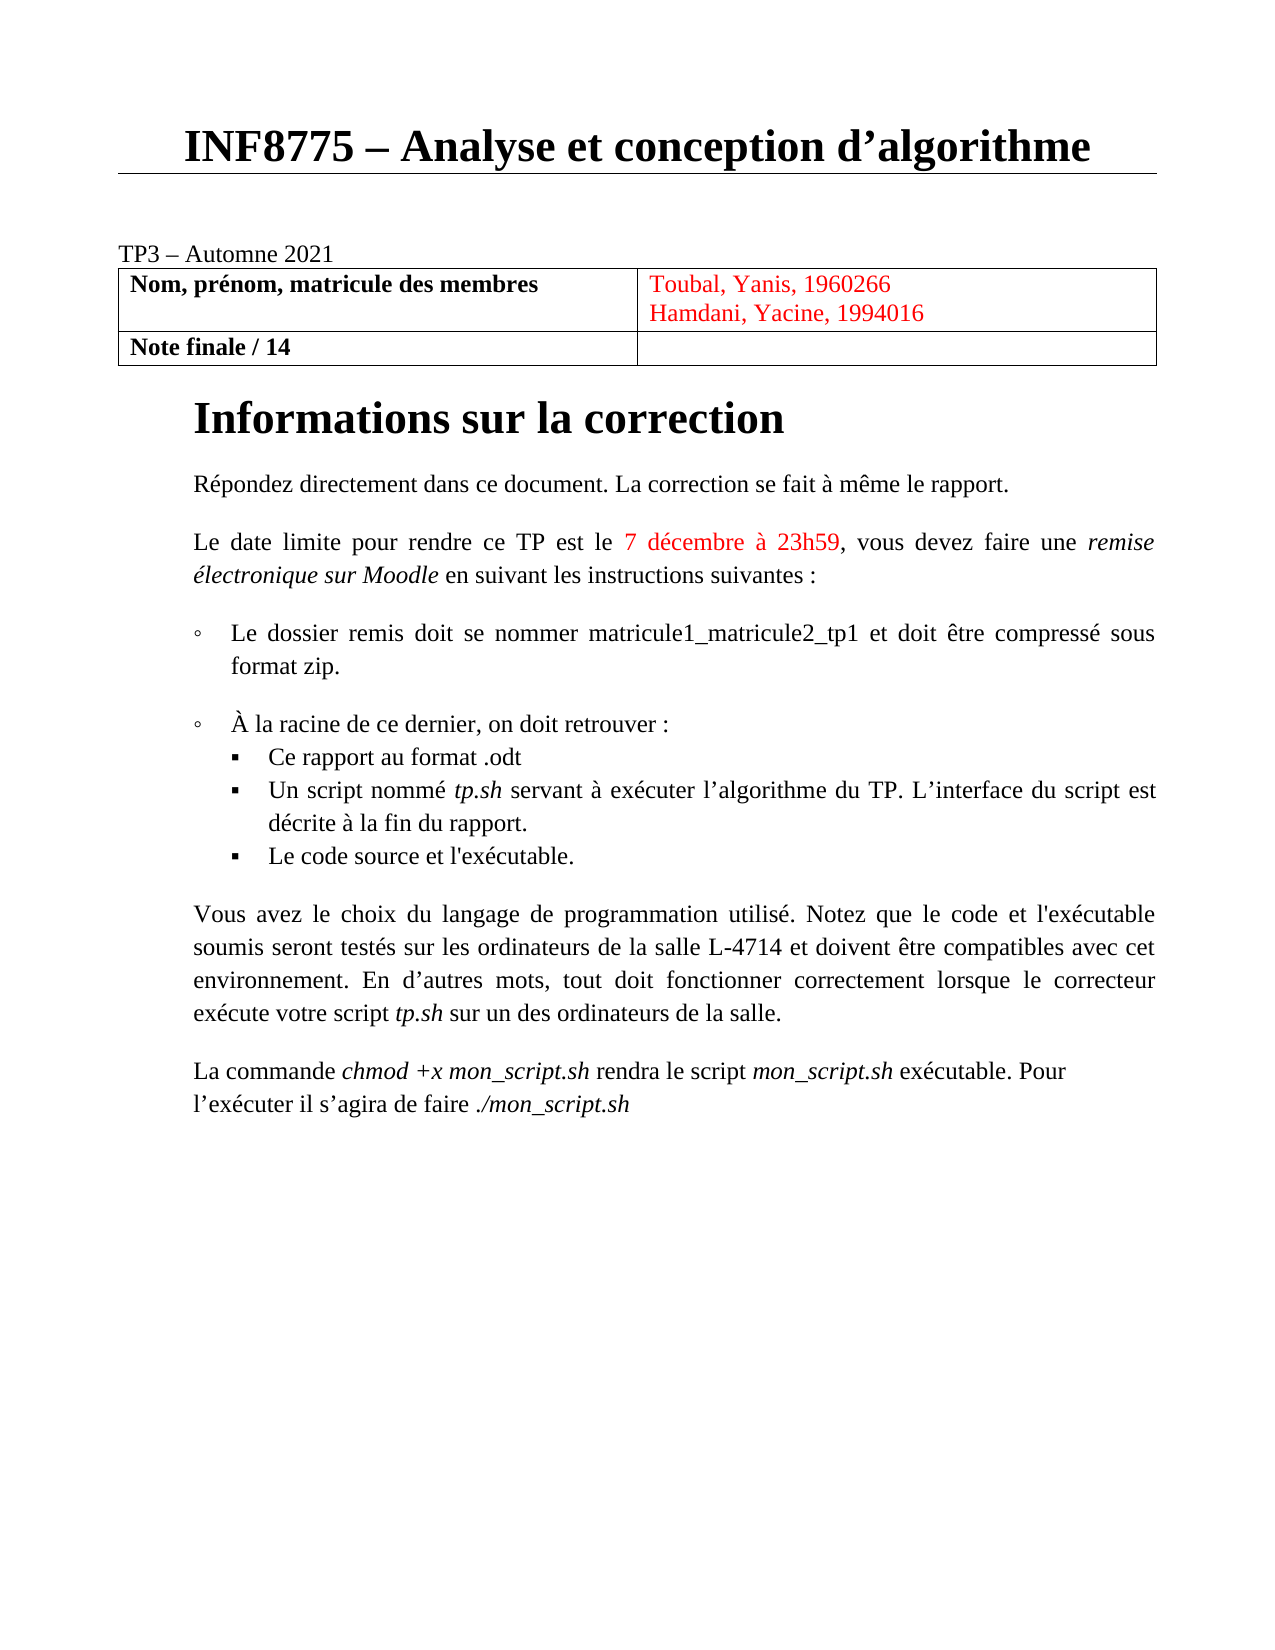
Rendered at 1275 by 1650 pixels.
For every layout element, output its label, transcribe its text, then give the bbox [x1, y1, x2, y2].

list Un script nommé tp.sh servant à exécuter l’algorithme du TP. L’interface du script est décrite à la fin du rapport. [231, 775, 1157, 837]
table_cell [638, 332, 1156, 365]
list Ce rapport au format .odt [231, 742, 1157, 771]
text INF8775 – Analyse et conception d’algorithme [118, 118, 1157, 173]
list Le code source et l'exécutable. [231, 841, 1157, 869]
list À la racine de ce dernier, on doit retrouver : [193, 709, 1157, 737]
list Le dossier remis doit se nommer matricule1_matricule2_tp1 et doit être compressé sous format zip. [193, 618, 1157, 679]
text TP3 – Automne 2021 [118, 239, 1157, 268]
list Le date limite pour rendre ce TP est le 7 décembre à 23h59, vous devez faire une remise électronique sur Moodle en suivant les instructions suivantes : [156, 527, 1157, 588]
table_header Toubal, Yanis, 1960266 Hamdani, Yacine, 1994016 [638, 269, 1156, 331]
table_header Nom, prénom, matricule des membres [119, 269, 637, 331]
list Vous avez le choix du langage de programmation utilisé. Notez que le code et l'exécutable soumis seront testés sur les ordinateurs de la salle L-4714 et doivent être compatibles avec cet environnement. En d’autres mots, tout doit fonctionner correctement lorsque le correcteur exécute votre script tp.sh sur un des ordinateurs de la salle. [156, 899, 1157, 1027]
list Répondez directement dans ce document. La correction se fait à même le rapport. [156, 469, 1157, 497]
list La commande chmod +x mon_script.sh rendra le script mon_script.sh exécutable. Pour l’exécuter il s’agira de faire ./mon_script.sh [156, 1056, 1157, 1118]
table_cell Note finale / 14 [119, 332, 637, 365]
list Informations sur la correction [118, 391, 1157, 444]
